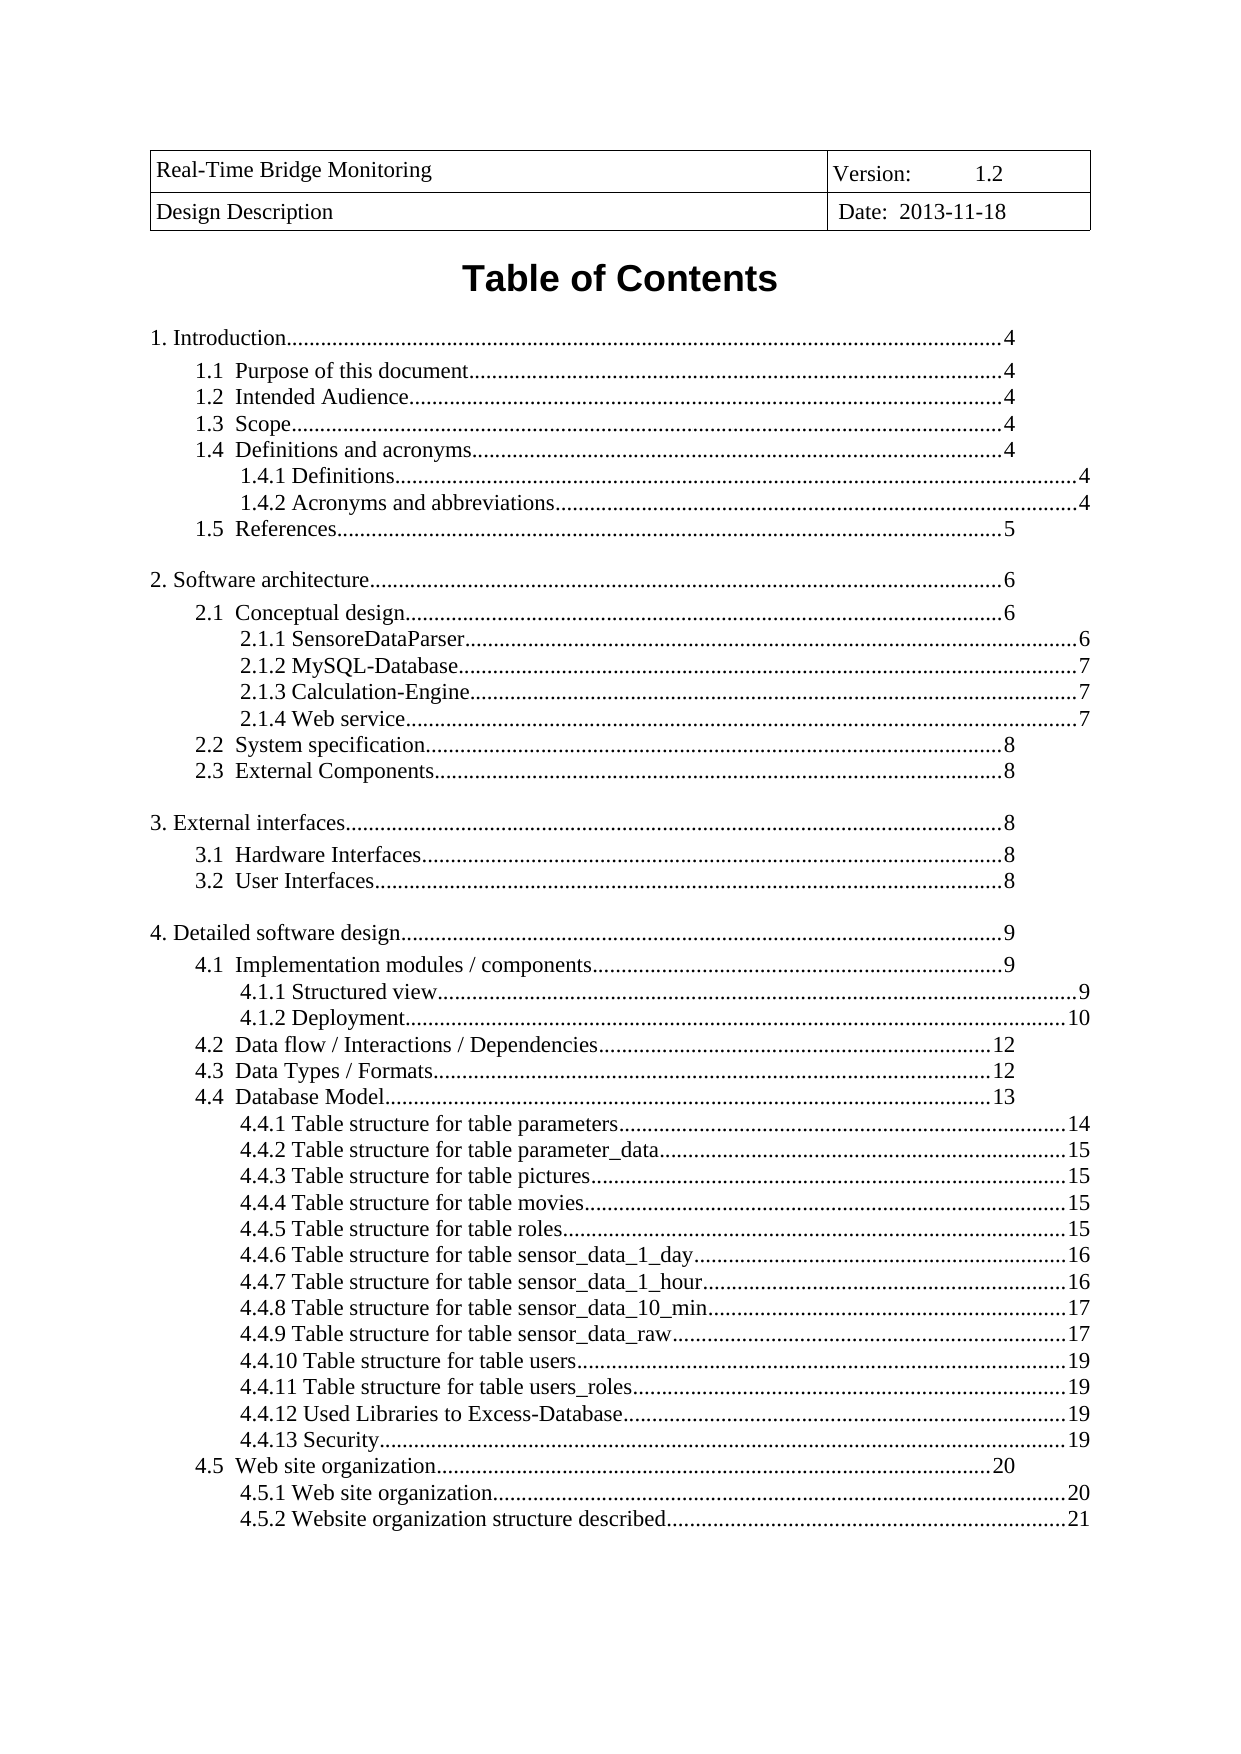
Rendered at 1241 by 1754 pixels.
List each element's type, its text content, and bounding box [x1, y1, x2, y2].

text 2.1.4 Web service 7 [240, 704, 1090, 731]
text 1.4.2 Acronyms and abbreviations 4 [240, 489, 1090, 515]
text 2.3 External Components 8 [195, 757, 1015, 784]
text 2.1.1 SensoreDataParser 6 [240, 626, 1090, 652]
text 4.5.1 Web site organization 20 [240, 1479, 1090, 1505]
text 1.4.1 Definitions 4 [240, 462, 1090, 489]
text 4.4.11 Table structure for table users_roles 19 [240, 1373, 1090, 1399]
text 4.4.3 Table structure for table pictures 15 [240, 1162, 1090, 1189]
title Table of Contents [150, 256, 1090, 299]
text 4.4.4 Table structure for table movies 15 [240, 1189, 1090, 1215]
text 2.1 Conceptual design 6 [195, 599, 1015, 626]
text 4.5 Web site organization 20 [195, 1452, 1015, 1479]
text 4.4.1 Table structure for table parameters 14 [240, 1110, 1090, 1136]
text 4.3 Data Types / Formats 12 [195, 1057, 1015, 1083]
text 2.2 System specification 8 [195, 731, 1015, 757]
text 4.4.6 Table structure for table sensor_data_1_day 16 [240, 1241, 1090, 1268]
text 4.4 Database Model 13 [195, 1083, 1015, 1110]
text 1.5 References 5 [195, 515, 1015, 542]
text 3. External interfaces 8 [150, 809, 1015, 835]
text 1.1 Purpose of this document 4 [195, 357, 1015, 383]
text 4.4.2 Table structure for table parameter_data 15 [240, 1136, 1090, 1162]
text 2.1.2 MySQL-Database 7 [240, 652, 1090, 678]
text 1.2 Intended Audience 4 [195, 383, 1015, 410]
text 4.1.1 Structured view 9 [240, 978, 1090, 1004]
text 4.1 Implementation modules / components 9 [195, 952, 1015, 978]
text 1.3 Scope 4 [195, 410, 1015, 436]
text 2. Software architecture 6 [150, 567, 1015, 593]
text 4.4.8 Table structure for table sensor_data_10_min 17 [240, 1294, 1090, 1321]
text 4.2 Data flow / Interactions / Dependencies 12 [195, 1031, 1015, 1057]
text 4.4.7 Table structure for table sensor_data_1_hour 16 [240, 1268, 1090, 1294]
text 4.4.10 Table structure for table users 19 [240, 1347, 1090, 1373]
text 2.1.3 Calculation-Engine 7 [240, 678, 1090, 704]
text 4.4.5 Table structure for table roles 15 [240, 1215, 1090, 1241]
text 3.1 Hardware Interfaces 8 [195, 841, 1015, 868]
text 1. Introduction 4 [150, 324, 1015, 351]
text 4. Detailed software design 9 [150, 919, 1015, 945]
text 3.2 User Interfaces 8 [195, 868, 1015, 894]
text 4.5.2 Website organization structure described 21 [240, 1505, 1090, 1531]
text 4.4.13 Security 19 [240, 1426, 1090, 1452]
text 1.4 Definitions and acronyms 4 [195, 436, 1015, 462]
text 4.4.12 Used Libraries to Excess-Database 19 [240, 1399, 1090, 1426]
text 4.4.9 Table structure for table sensor_data_raw 17 [240, 1321, 1090, 1347]
text 4.1.2 Deployment 10 [240, 1004, 1090, 1031]
